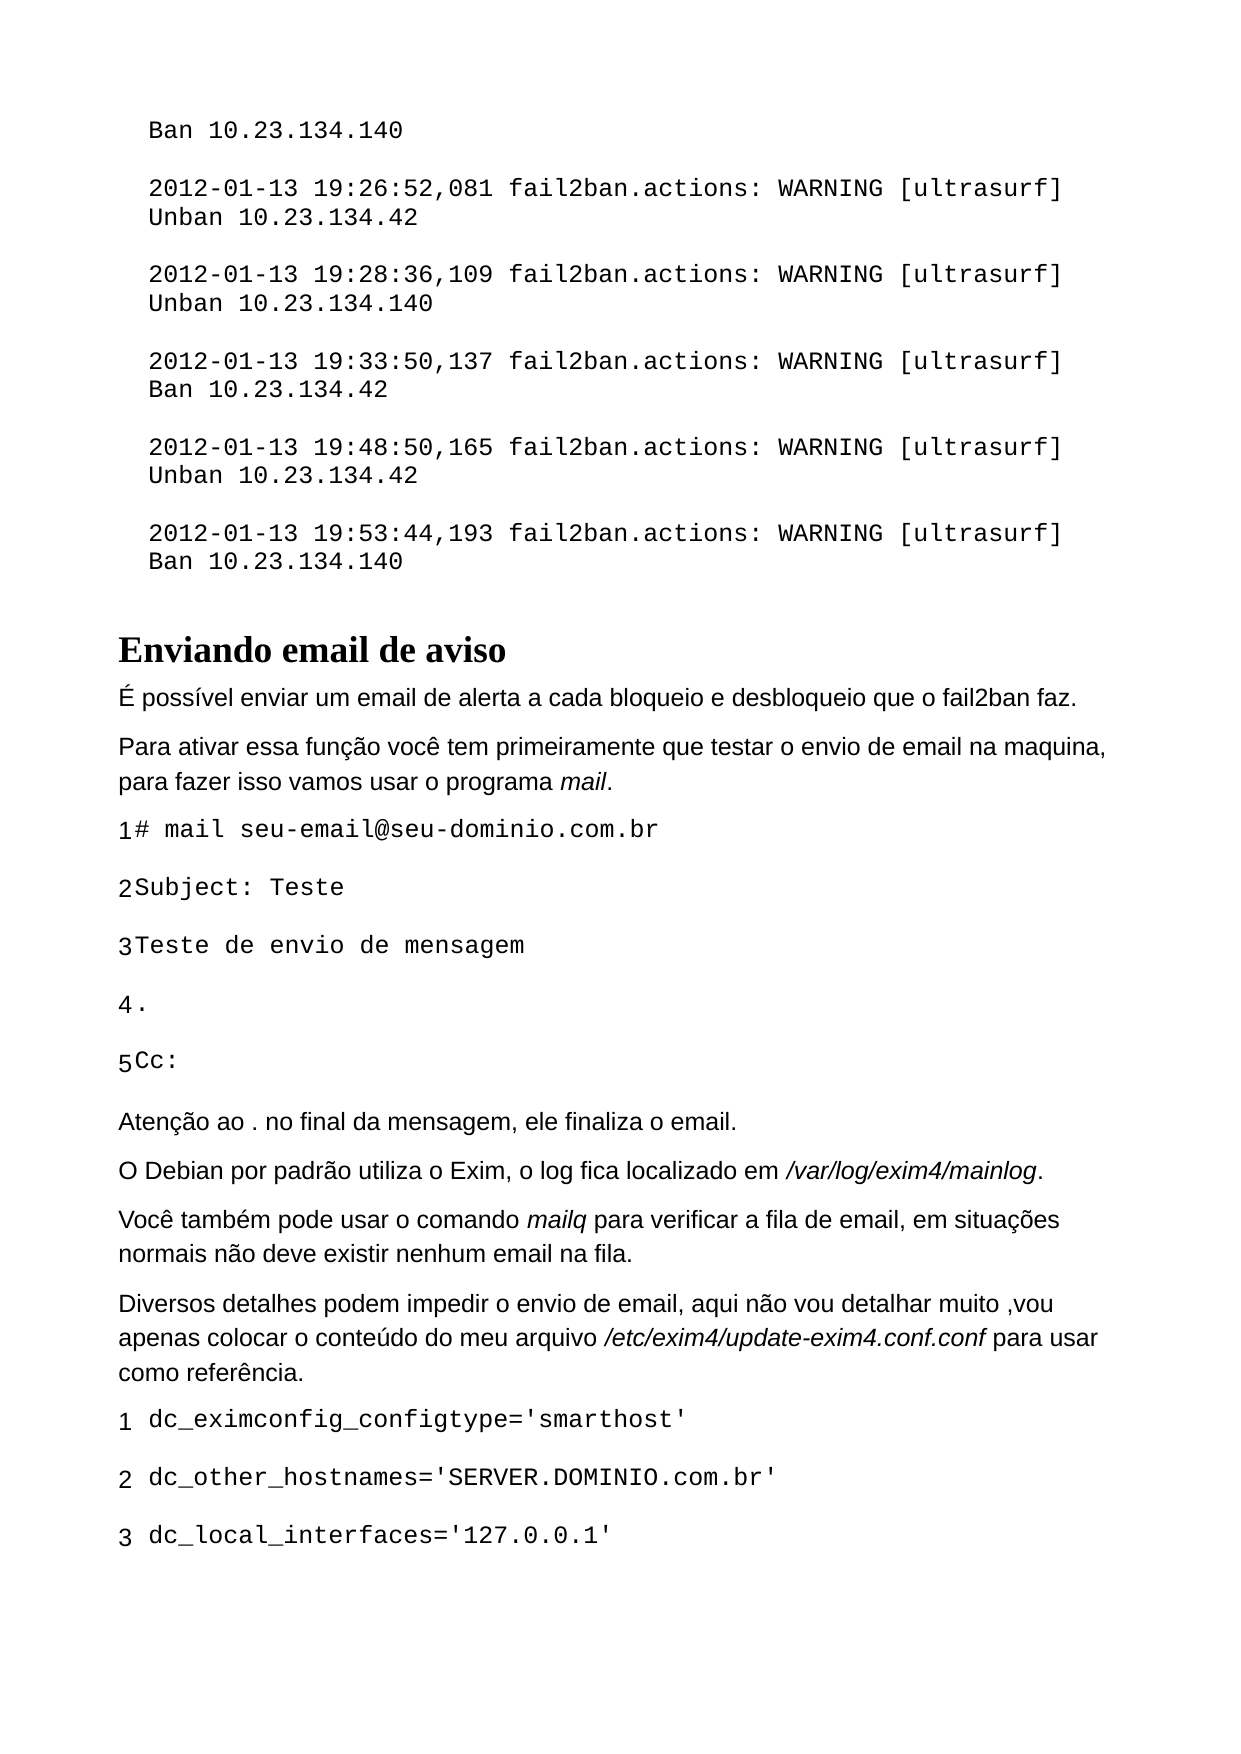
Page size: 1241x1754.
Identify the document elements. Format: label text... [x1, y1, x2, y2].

table_header Ban 10.23.134.140 2012-01-13 19:26:52,081 fail2ban.actions: WARNING [ultrasurf] Unban 10.23.134.42 2012-01-13 19:28:36,109 fail2ban.actions: WARNING [ultrasurf] Unban 10.23.134.140 2012-01-13 19:33:50,137 fail2ban.actions: WARNING [ultrasurf] Ban 10.23.134.42 2012-01-13 19:48:50,165 fail2ban.actions: WARNING [ultrasurf] Unban 10.23.134.42 2012-01-13 19:53:44,193 fail2ban.actions: WARNING [ultrasurf] Ban 10.23.134.140 [148, 118, 1122, 607]
text Para ativar essa função você tem primeiramente que testar o envio de email na maquina, para fazer isso vamos usar o programa mail. [118, 732, 1122, 795]
table_header # mail seu-email@seu-dominio.com.br Subject: Teste Teste de envio de mensagem . Cc: [134, 816, 663, 1107]
text É possível enviar um email de alerta a cada bloqueio e desbloqueio que o fail2ban faz. [118, 683, 1122, 712]
table_header dc_eximconfig_configtype='smarthost' dc_other_hostnames='SERVER.DOMINIO.com.br' dc_local_interfaces='127.0.0.1' dc_readhost='' dc_relay_domains='' dc_minimaldns='false' dc_relay_nets='127.0.0.1' dc_smarthost='smtp.DOMINIO.com.br' CFILEMODE='644' dc_use_split_config='false' dc_hide_mailname='false' dc_mailname_in_oh='true' dc_localdelivery='mail_spool' [148, 1407, 785, 1609]
text Você também pode usar o comando mailq para verificar a fila de email, em situações normais não deve existir nenhum email na fila. [118, 1205, 1122, 1268]
table_header 1 2 3 4 5 [118, 816, 134, 1107]
table_header 1 2 3 [118, 1407, 148, 1609]
text Atenção ao . no final da mensagem, ele finaliza o email. [118, 1107, 1122, 1136]
text O Debian por padrão utiliza o Exim, o log fica localizado em /var/log/exim4/mainlog. [118, 1156, 1122, 1185]
table_header [118, 118, 148, 607]
text Diversos detalhes podem impedir o envio de email, aqui não vou detalhar muito ,vou apenas colocar o conteúdo do meu arquivo /etc/exim4/update-exim4.conf.conf para usar como referência. [118, 1288, 1122, 1386]
subtitle Enviando email de aviso [118, 627, 1122, 671]
